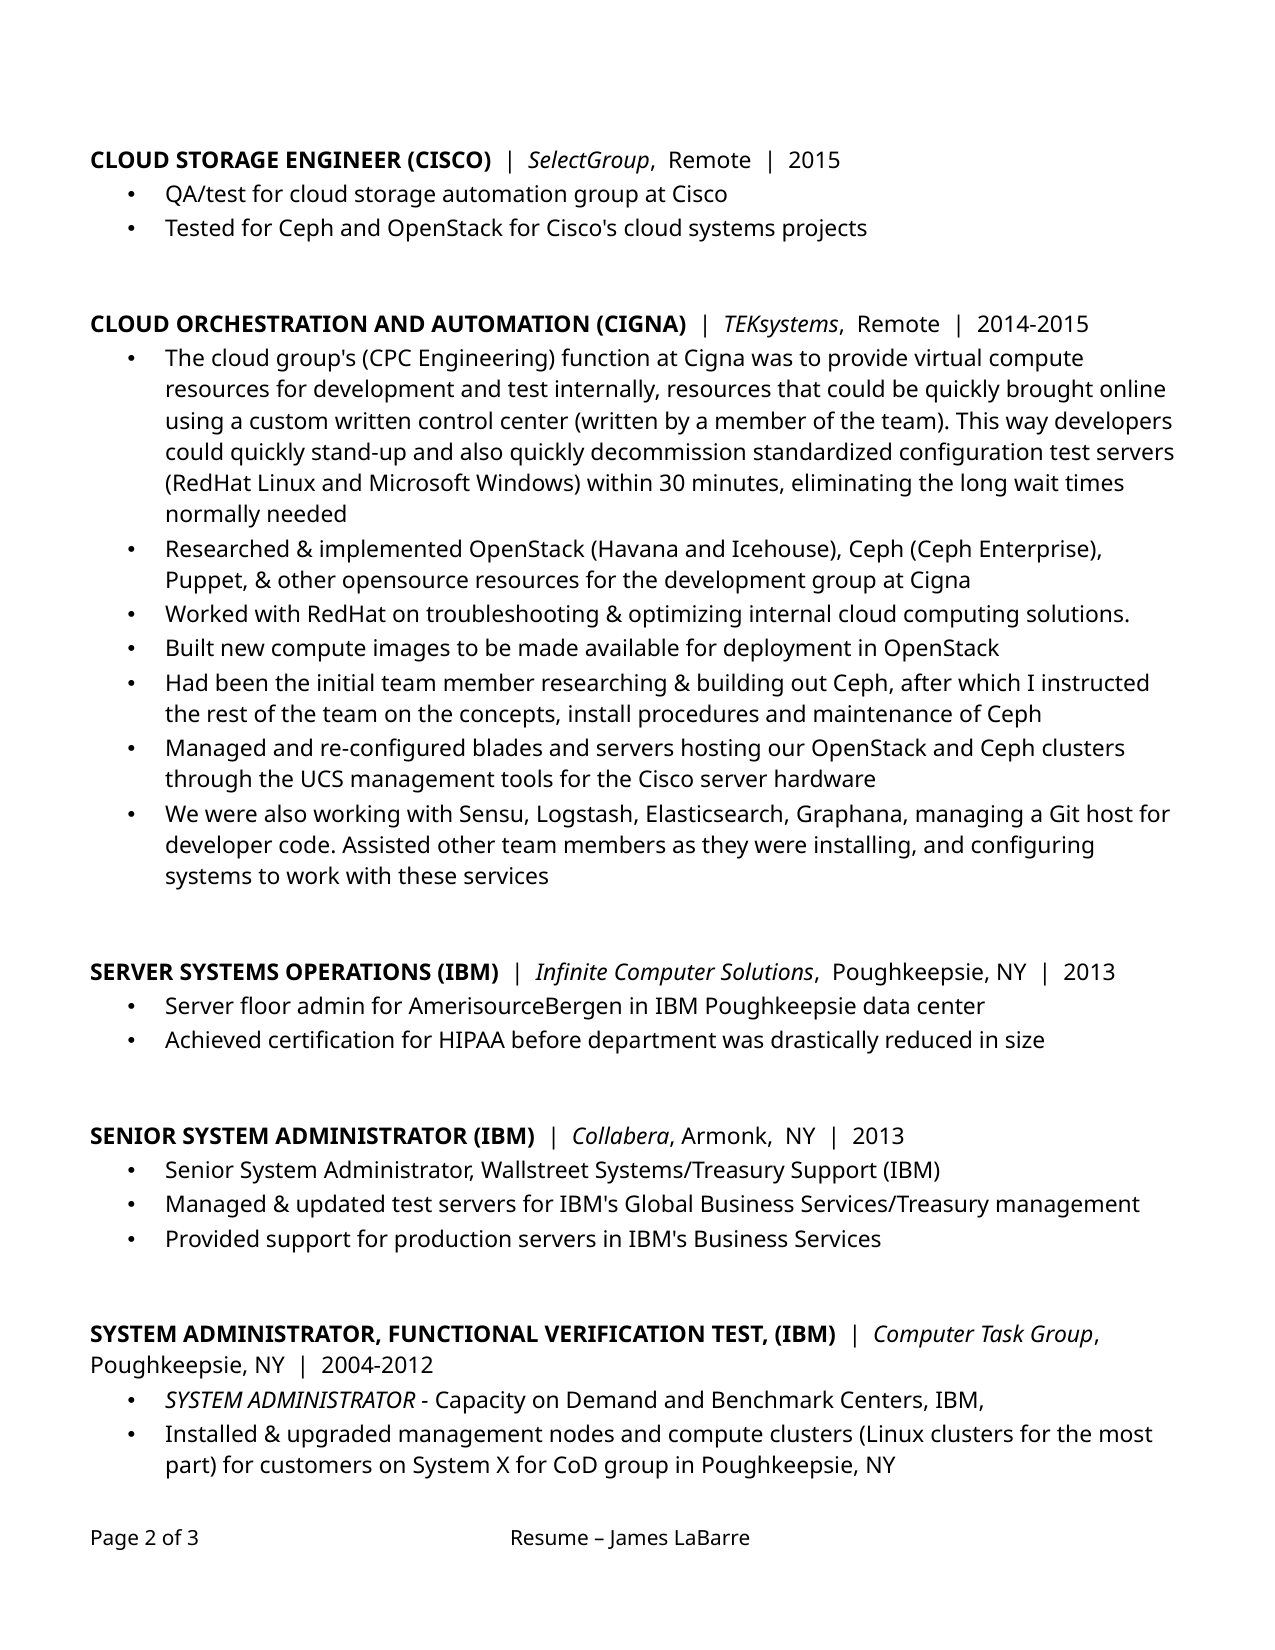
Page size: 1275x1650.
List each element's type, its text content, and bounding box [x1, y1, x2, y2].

text CLOUD STORAGE ENGINEER (CISCO) | SelectGroup, Remote | 2015 [90, 144, 1185, 175]
list Researched & implemented OpenStack (Havana and Icehouse), Ceph (Ceph Enterprise), Puppet, & other opensource resources for the development group at Cigna [127, 533, 1185, 595]
list Achieved certification for HIPAA before department was drastically reduced in size [127, 1024, 1185, 1056]
list QA/test for cloud storage automation group at Cisco [127, 178, 1185, 209]
list Tested for Ceph and OpenStack for Cisco's cloud systems projects [127, 212, 1185, 243]
text CLOUD ORCHESTRATION AND AUTOMATION (CIGNA) | TEKsystems, Remote | 2014-2015 [90, 308, 1185, 339]
list Had been the initial team member researching & building out Ceph, after which I instructed the rest of the team on the concepts, install procedures and maintenance of Ceph [127, 667, 1185, 729]
list Managed and re-configured blades and servers hosting our OpenStack and Ceph clusters through the UCS management tools for the Cisco server hardware [127, 732, 1185, 795]
list Installed & upgraded management nodes and compute clusters (Linux clusters for the most part) for customers on System X for CoD group in Poughkeepsie, NY [127, 1418, 1185, 1480]
list Worked with RedHat on troubleshooting & optimizing internal cloud computing solutions. [127, 598, 1185, 629]
list The cloud group's (CPC Engineering) function at Cigna was to provide virtual compute resources for development and test internally, resources that could be quickly brought online using a custom written control center (written by a member of the team). This way developers could quickly stand-up and also quickly decommission standardized configuration test servers (RedHat Linux and Microsoft Windows) within 30 minutes, eliminating the long wait times normally needed [127, 342, 1185, 529]
text SERVER SYSTEMS OPERATIONS (IBM) | Infinite Computer Solutions, Poughkeepsie, NY | 2013 [90, 956, 1185, 987]
list Provided support for production servers in IBM's Business Services [127, 1223, 1185, 1254]
list We were also working with Sensu, Logstash, Elasticsearch, Graphana, managing a Git host for developer code. Assisted other team members as they were installing, and configuring systems to work with these services [127, 798, 1185, 891]
list Senior System Administrator, Wallstreet Systems/Treasury Support (IBM) [127, 1154, 1185, 1185]
list Managed & updated test servers for IBM's Global Business Services/Treasury management [127, 1188, 1185, 1219]
list SYSTEM ADMINISTRATOR - Capacity on Demand and Benchmark Centers, IBM, [127, 1384, 1185, 1415]
list Built new compute images to be made available for deployment in OpenStack [127, 632, 1185, 664]
list Server floor admin for AmerisourceBergen in IBM Poughkeepsie data center [127, 990, 1185, 1021]
text SENIOR SYSTEM ADMINISTRATOR (IBM) | Collabera, Armonk, NY | 2013 [90, 1120, 1185, 1151]
text SYSTEM ADMINISTRATOR, FUNCTIONAL VERIFICATION TEST, (IBM) | Computer Task Group, Poughkeepsie, NY | 2004-2012 [90, 1318, 1185, 1381]
